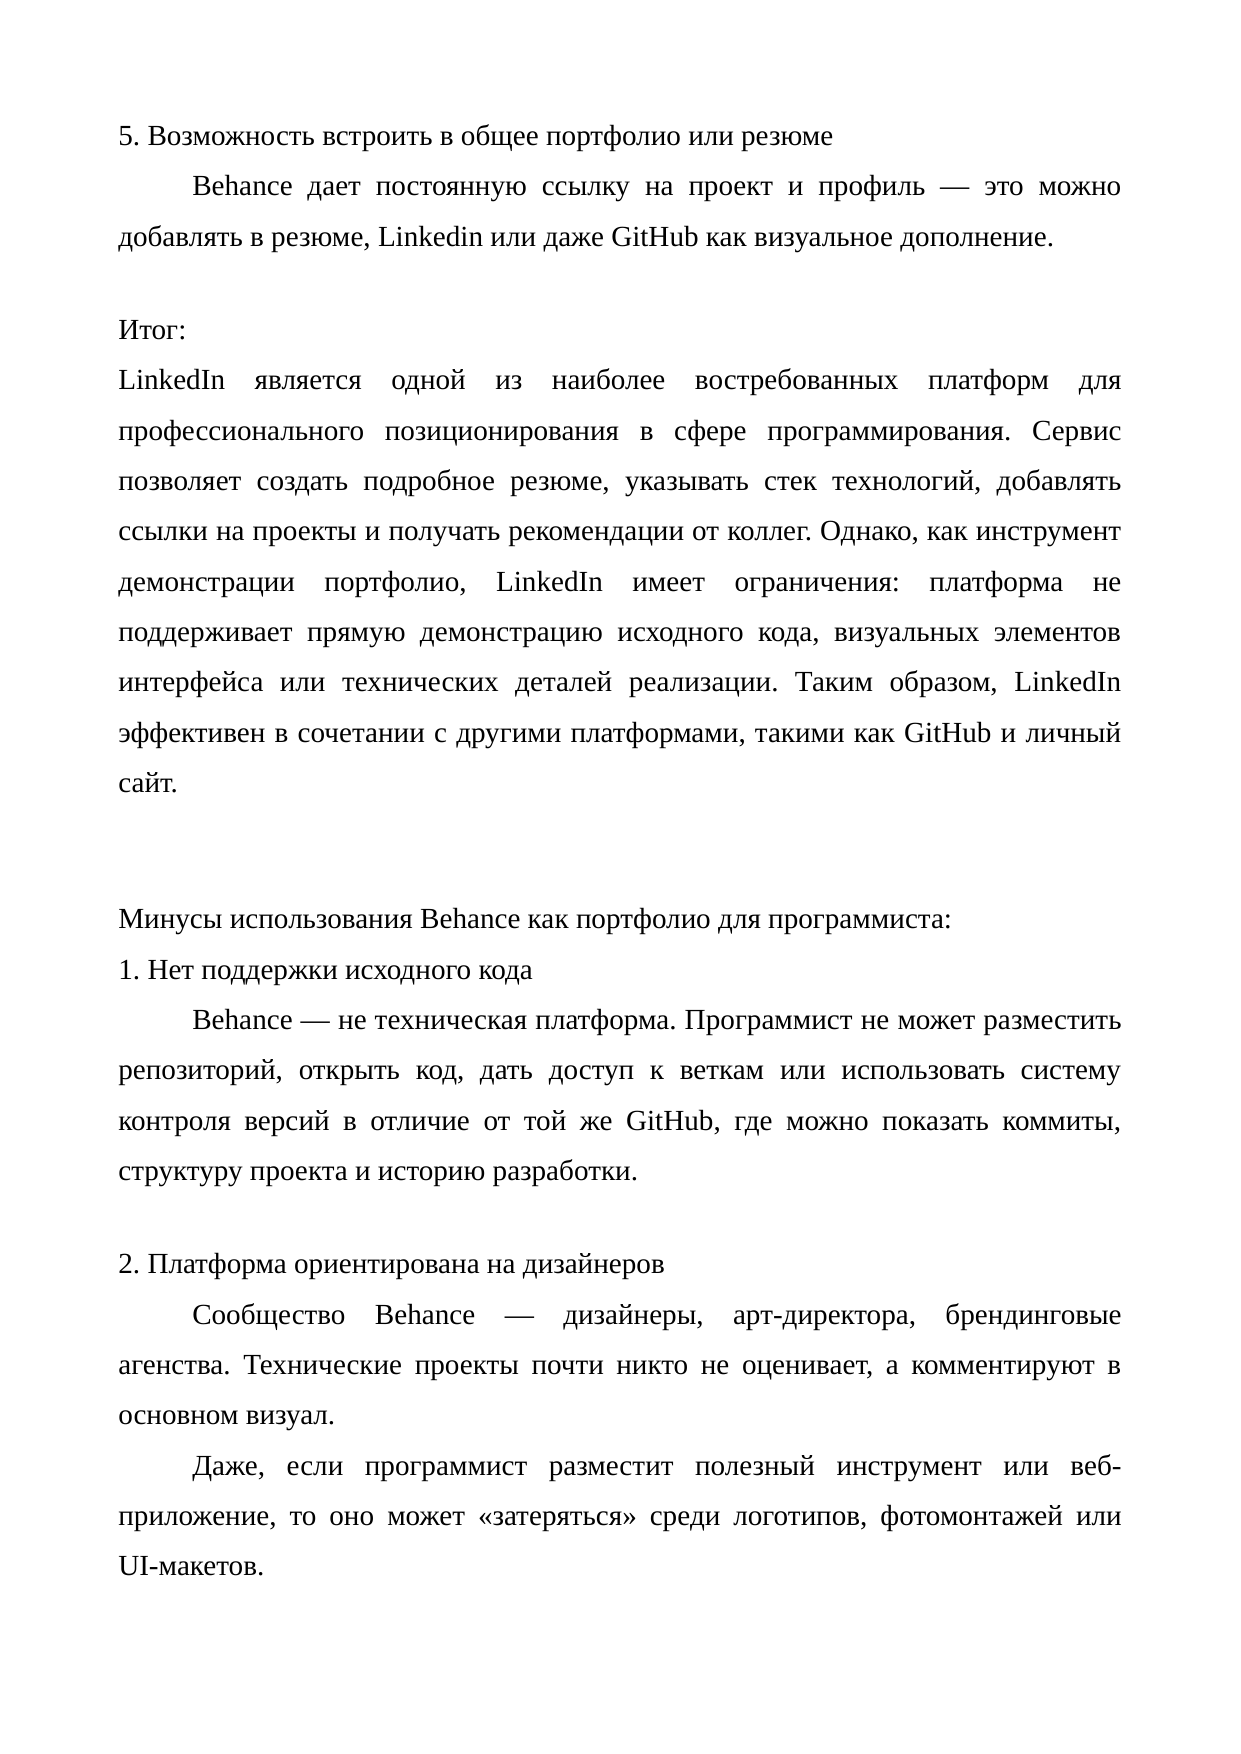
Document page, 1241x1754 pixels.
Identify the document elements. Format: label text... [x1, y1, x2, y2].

text 5. Возможность встроить в общее портфолио или резюме [118, 118, 1122, 152]
text Даже, если программист разместит полезный инструмент или веб-приложение, то оно может «затеряться» среди логотипов, фотомонтажей или UI-макетов. [118, 1448, 1122, 1582]
text Минусы использования Behance как портфолио для программиста: [118, 902, 1122, 935]
text Behance дает постоянную ссылку на проект и профиль — это можно добавлять в резюме, Linkedin или даже GitHub как визуальное дополнение. [118, 168, 1122, 252]
text LinkedIn является одной из наиболее востребованных платформ для профессионального позиционирования в сфере программирования. Сервис позволяет создать подробное резюме, указывать стек технологий, добавлять ссылки на проекты и получать рекомендации от коллег. Однако, как инструмент демонстрации портфолио, LinkedIn имеет ограничения: платформа не поддерживает прямую демонстрацию исходного кода, визуальных элементов интерфейса или технических деталей реализации. Таким образом, LinkedIn эффективен в сочетании с другими платформами, такими как GitHub и личный сайт. [118, 362, 1122, 798]
text Behance — не техническая платформа. Программист не может разместить репозиторий, открыть код, дать доступ к веткам или использовать систему контроля версий в отличие от той же GitHub, где можно показать коммиты, структуру проекта и историю разработки. [118, 1002, 1122, 1187]
text Итог: [118, 312, 1122, 346]
text 2. Платформа ориентирована на дизайнеров [118, 1247, 1122, 1280]
text Сообщество Behance — дизайнеры, арт-директора, брендинговые агенства. Технические проекты почти никто не оценивает, а комментируют в основном визуал. [118, 1297, 1122, 1431]
text 1. Нет поддержки исходного кода [118, 952, 1122, 985]
